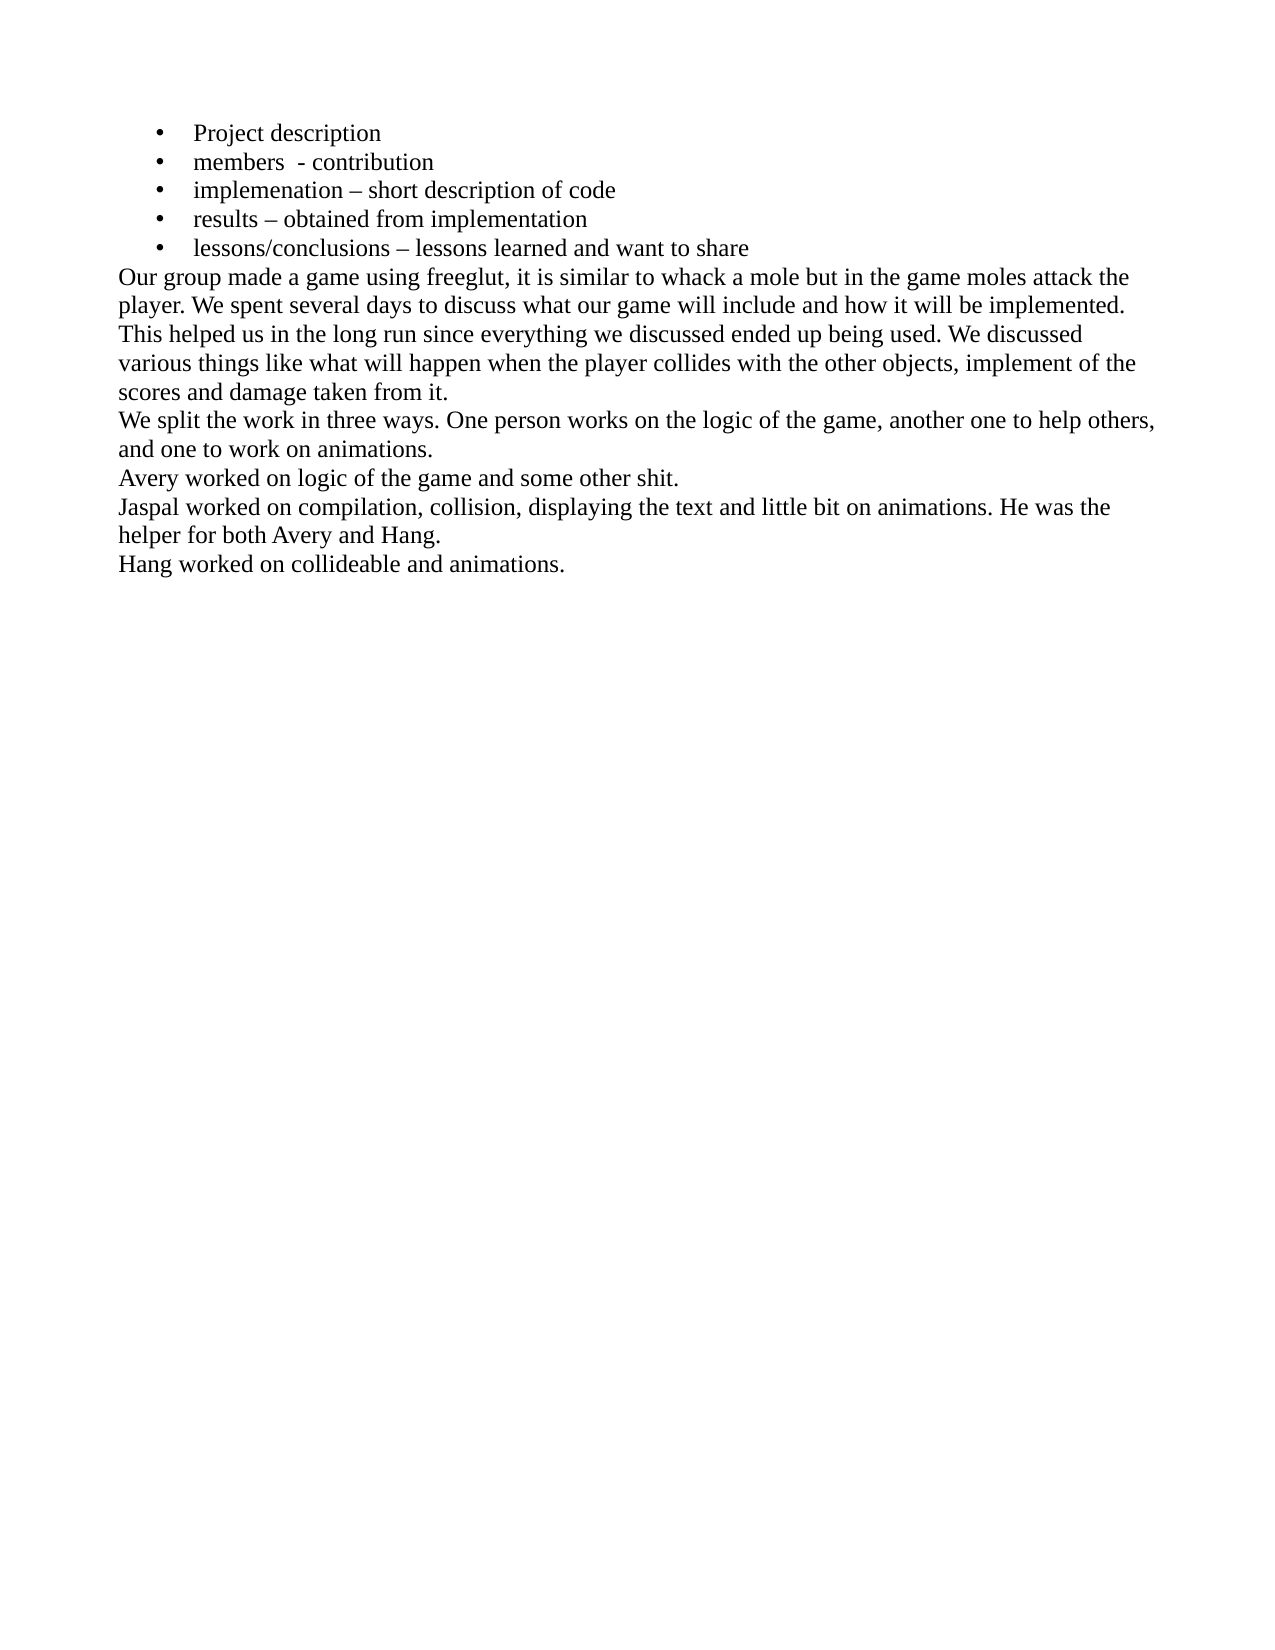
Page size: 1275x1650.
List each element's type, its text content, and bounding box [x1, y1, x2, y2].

text We split the work in three ways. One person works on the logic of the game, another one to help others, and one to work on animations. [118, 406, 1157, 463]
text Jaspal worked on compilation, collision, displaying the text and little bit on animations. He was the helper for both Avery and Hang. [118, 492, 1157, 549]
text Avery worked on logic of the game and some other shit. [118, 463, 1157, 492]
list members - contribution [156, 147, 1157, 176]
list Project description [156, 118, 1157, 147]
list implemenation – short description of code [156, 176, 1157, 204]
list lessons/conclusions – lessons learned and want to share [156, 233, 1157, 262]
text Hang worked on collideable and animations. [118, 549, 1157, 578]
text Our group made a game using freeglut, it is similar to whack a mole but in the game moles attack the player. We spent several days to discuss what our game will include and how it will be implemented. This helped us in the long run since everything we discussed ended up being used. We discussed various things like what will happen when the player collides with the other objects, implement of the scores and damage taken from it. [118, 262, 1157, 406]
list results – obtained from implementation [156, 204, 1157, 233]
